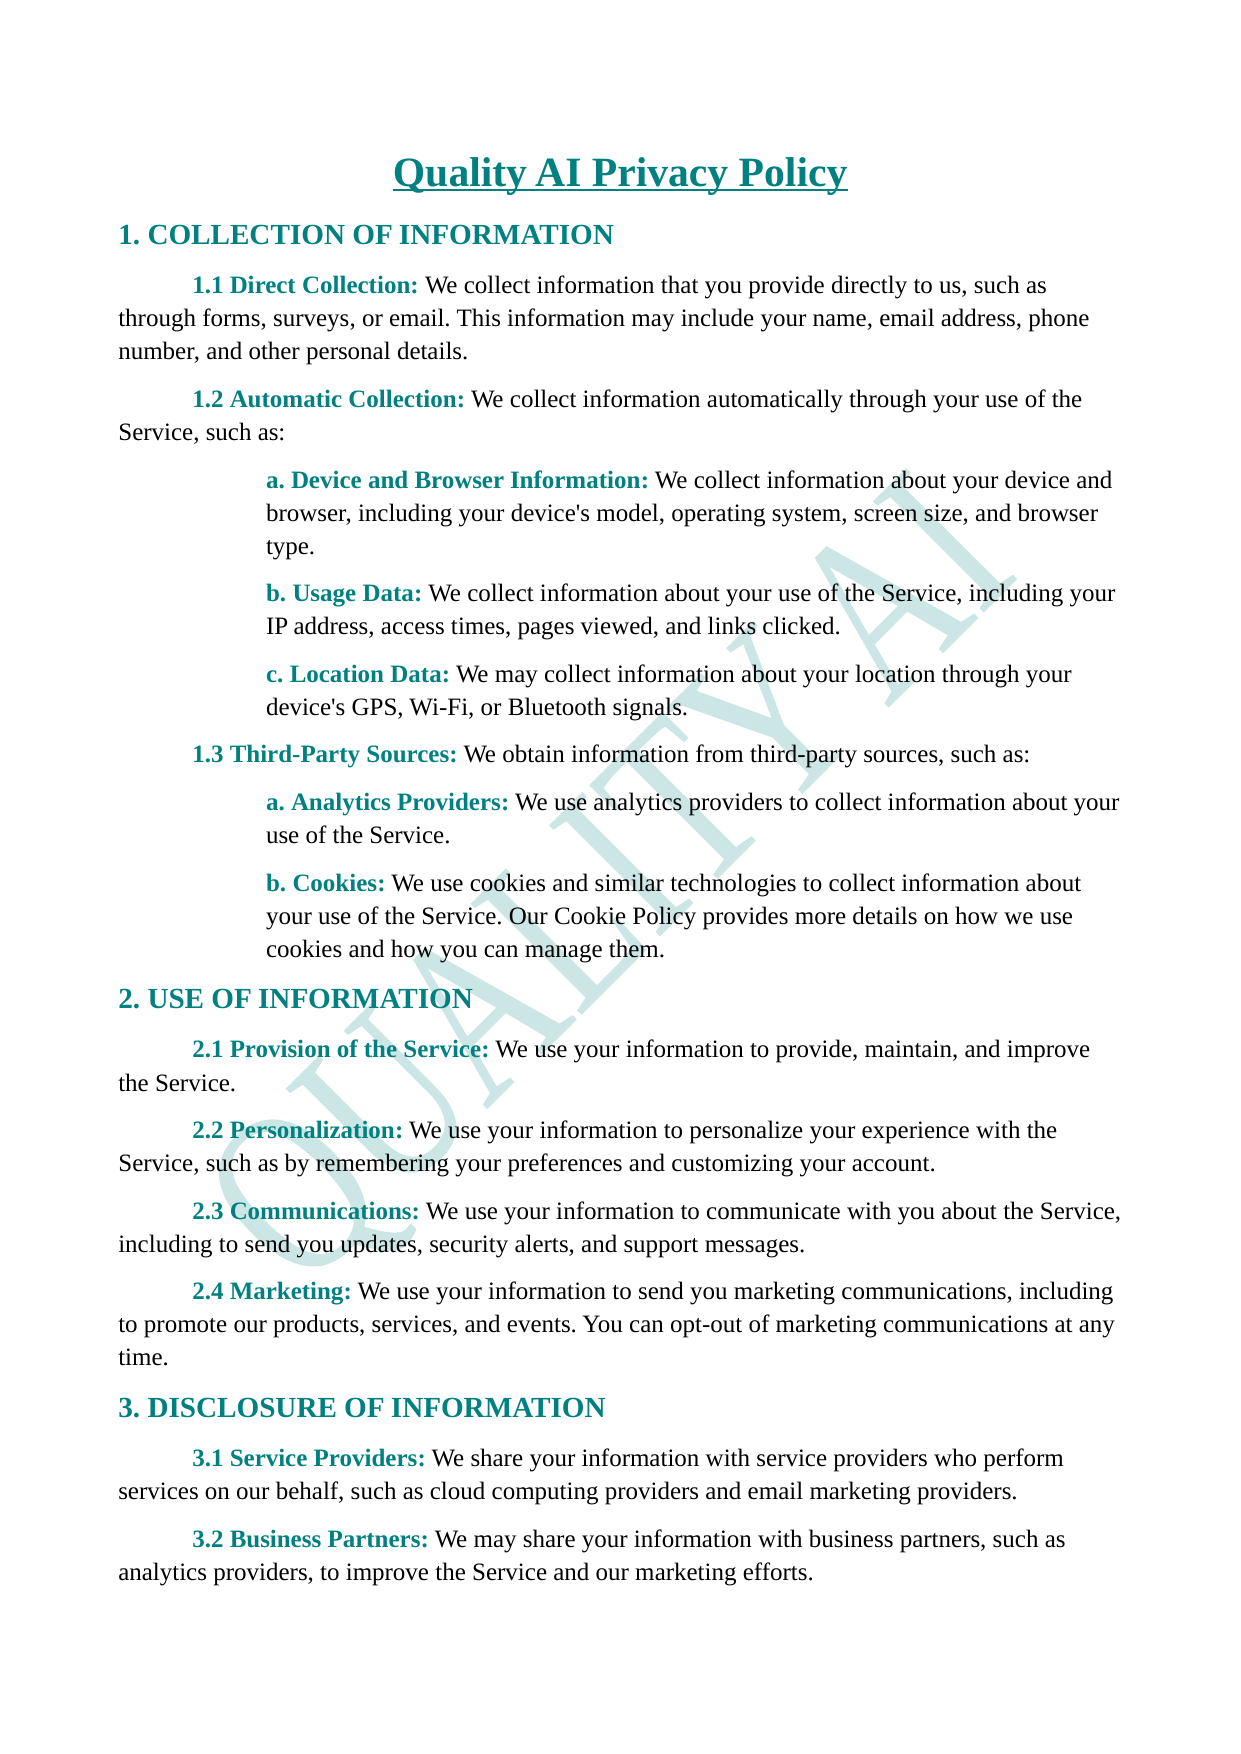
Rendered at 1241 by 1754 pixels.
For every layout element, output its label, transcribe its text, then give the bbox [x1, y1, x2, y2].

text 2. USE OF INFORMATION [118, 981, 444, 1015]
text 2.1 Provision of the Service: We use your information to provide, maintain, and improve the Service. [384, 1034, 489, 1096]
text 1.1 Direct Collection: We collect information that you provide directly to us, such as through forms, surveys, or email. This information may include your name, email address, phone number, and other personal details. [118, 270, 1122, 365]
text 1. COLLECTION OF INFORMATION [118, 217, 1122, 251]
text 2.2 Personalization: We use your information to personalize your experience with the Service, such as by remembering your preferences and customizing your account. [118, 1115, 1122, 1177]
text 1.3 Third-Party Sources: We obtain information from third-party sources, such as: [118, 739, 634, 768]
text 2. USE OF INFORMATION [486, 981, 584, 1015]
text 3.1 Service Providers: We share your information with service providers who perform services on our behalf, such as cloud computing providers and email marketing providers. [118, 1443, 1122, 1505]
text 1.3 Third-Party Sources: We obtain information from third-party sources, such as: [640, 739, 801, 768]
text a. Analytics Providers: We use analytics providers to collect information about your use of the Service. [677, 787, 1122, 849]
text 2.3 Communications: We use your information to communicate with you about the Service, including to send you updates, security alerts, and support messages. [118, 1196, 281, 1258]
text 2. USE OF INFORMATION [583, 981, 1122, 1015]
text 3. DISCLOSURE OF INFORMATION [118, 1390, 1122, 1424]
text 2.3 Communications: We use your information to communicate with you about the Service, including to send you updates, security alerts, and support messages. [245, 1196, 353, 1253]
text 1.3 Third-Party Sources: We obtain information from third-party sources, such as: [799, 739, 1122, 768]
text c. Location Data: We may collect information about your location through your device's GPS, Wi-Fi, or Bluetooth signals. [760, 659, 1122, 721]
text b. Usage Data: We collect information about your use of the Service, including your IP address, access times, pages viewed, and links clicked. [837, 578, 896, 633]
text 2. USE OF INFORMATION [436, 981, 495, 1015]
text 1.2 Automatic Collection: We collect information automatically through your use of the Service, such as: [118, 384, 1122, 446]
text b. Cookies: We use cookies and similar technologies to collect information about your use of the Service. Our Cookie Policy provides more details on how we use cookies and how you can manage them. [118, 868, 549, 963]
text b. Usage Data: We collect information about your use of the Service, including your IP address, access times, pages viewed, and links clicked. [885, 578, 1122, 640]
text a. Analytics Providers: We use analytics providers to collect information about your use of the Service. [118, 787, 712, 849]
text 2.3 Communications: We use your information to communicate with you about the Service, including to send you updates, security alerts, and support messages. [342, 1196, 1122, 1258]
text a. Device and Browser Information: We collect information about your device and browser, including your device's model, operating system, screen size, and browser type. [118, 465, 1122, 559]
text 2.4 Marketing: We use your information to send you marketing communications, including to promote our products, services, and events. You can opt-out of marketing communications at any time. [118, 1276, 1122, 1371]
text c. Location Data: We may collect information about your location through your device's GPS, Wi-Fi, or Bluetooth signals. [118, 659, 770, 721]
text 2.1 Provision of the Service: We use your information to provide, maintain, and improve the Service. [475, 1034, 1122, 1096]
text 3.2 Business Partners: We may share your information with business partners, such as analytics providers, to improve the Service and our marketing efforts. [118, 1524, 1122, 1586]
text Quality AI Privacy Policy [118, 148, 1122, 196]
text 2.1 Provision of the Service: We use your information to provide, maintain, and improve the Service. [118, 1034, 430, 1096]
text b. Usage Data: We collect information about your use of the Service, including your IP address, access times, pages viewed, and links clicked. [118, 578, 861, 640]
text b. Cookies: We use cookies and similar technologies to collect information about your use of the Service. Our Cookie Policy provides more details on how we use cookies and how you can manage them. [503, 868, 1122, 963]
